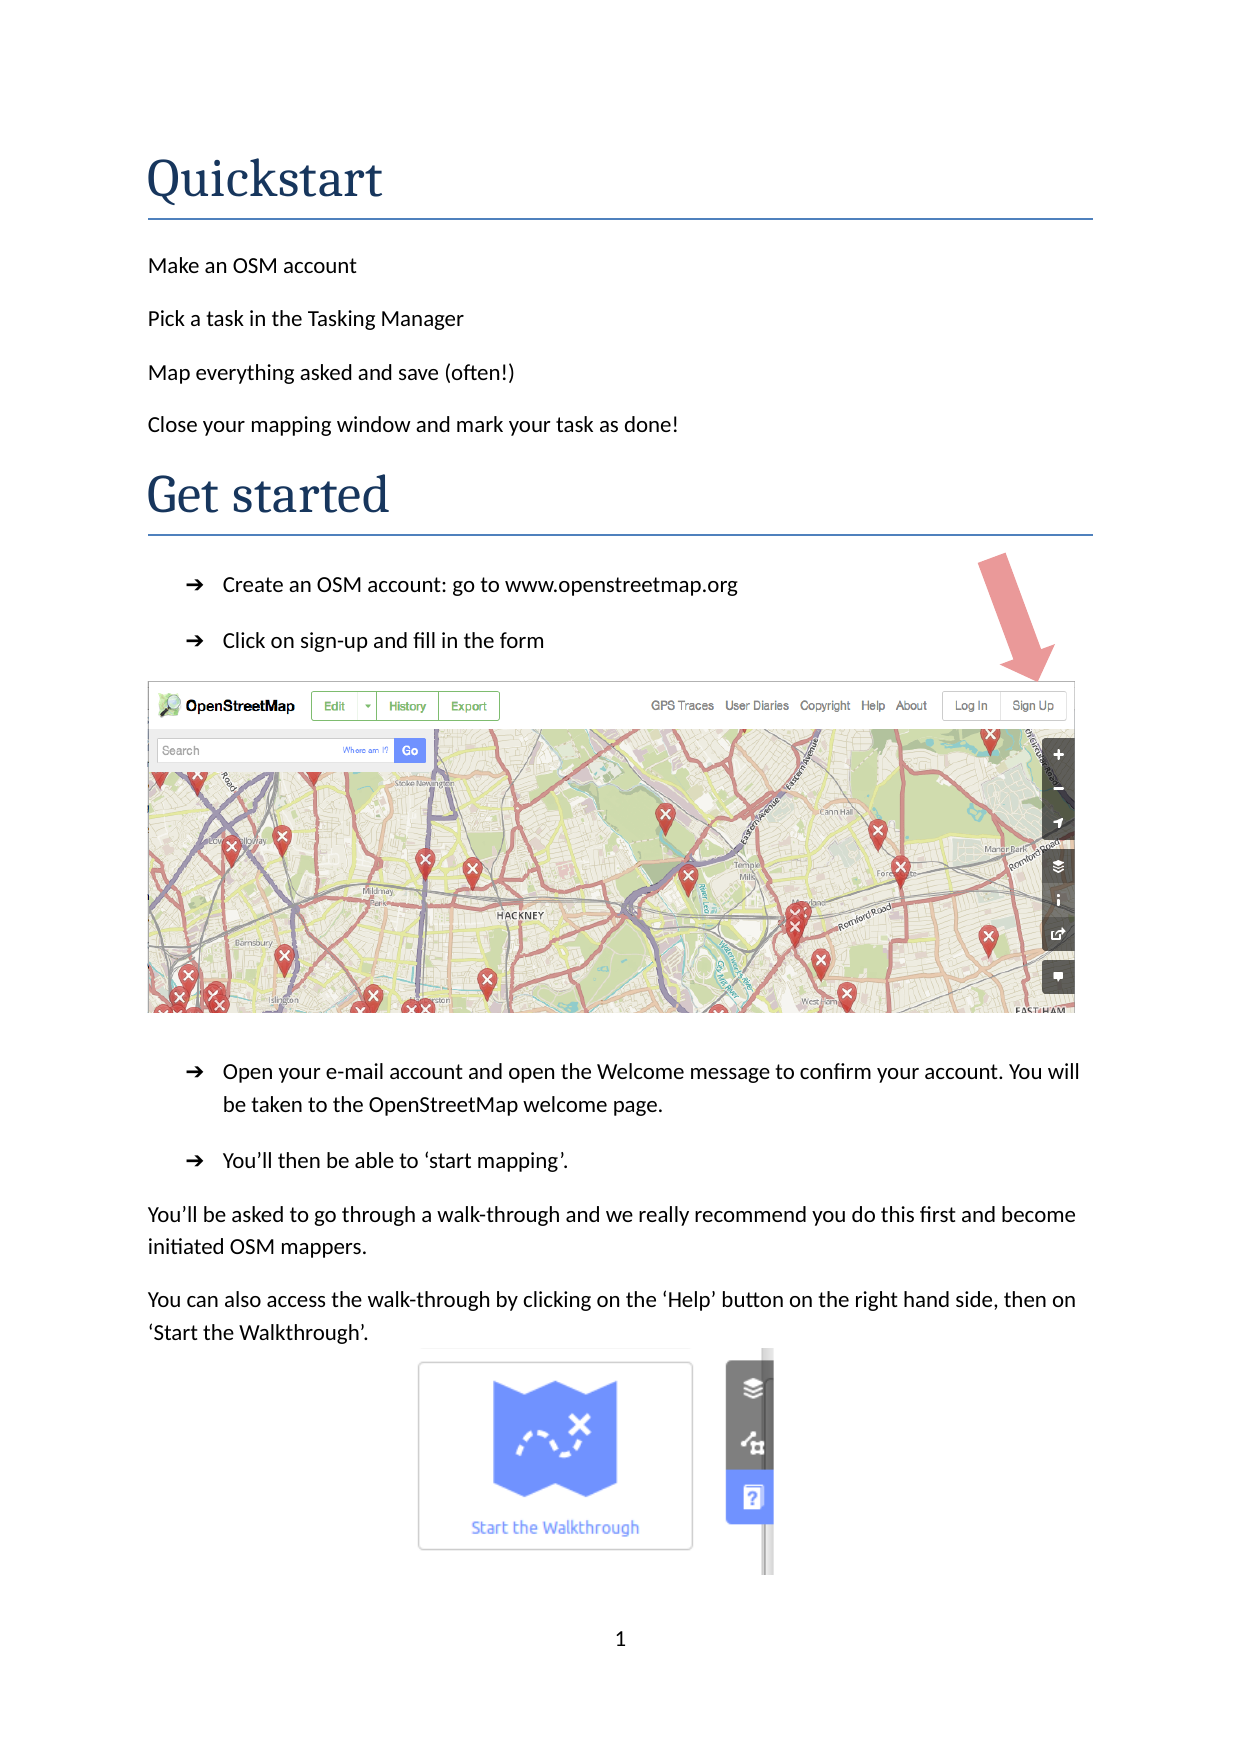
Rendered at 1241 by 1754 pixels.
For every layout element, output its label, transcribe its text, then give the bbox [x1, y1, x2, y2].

text Close your mapping window and mark your task as done! [148, 411, 1093, 439]
list [1012, 568, 1093, 599]
text Make an OSM account [148, 252, 1093, 279]
title Quickstart [148, 148, 1093, 218]
text Map everything asked and save (often!) [148, 358, 1093, 386]
list Create an OSM account: go to www.openstreetmap.org [185, 568, 990, 599]
list [1033, 624, 1093, 656]
text You can also access the walk-through by clicking on the ‘Help’ button on the right hand side, then on ‘Start the Walkthrough’. [148, 1286, 1093, 1346]
title Get started [148, 464, 1093, 534]
picture [414, 1348, 774, 1575]
picture [147, 681, 1075, 1013]
text You’ll be asked to go through a walk-through and we really recommend you do this first and become initiated OSM mappers. [148, 1200, 1093, 1261]
list You’ll then be able to ‘start mapping’. [185, 1143, 1093, 1175]
list Open your e-mail account and open the Welcome message to confirm your account. You will be taken to the OpenStreetMap welcome page. [185, 1055, 1093, 1118]
text Pick a task in the Tasking Manager [148, 304, 1093, 333]
list Click on sign-up and fill in the form [185, 624, 1011, 656]
